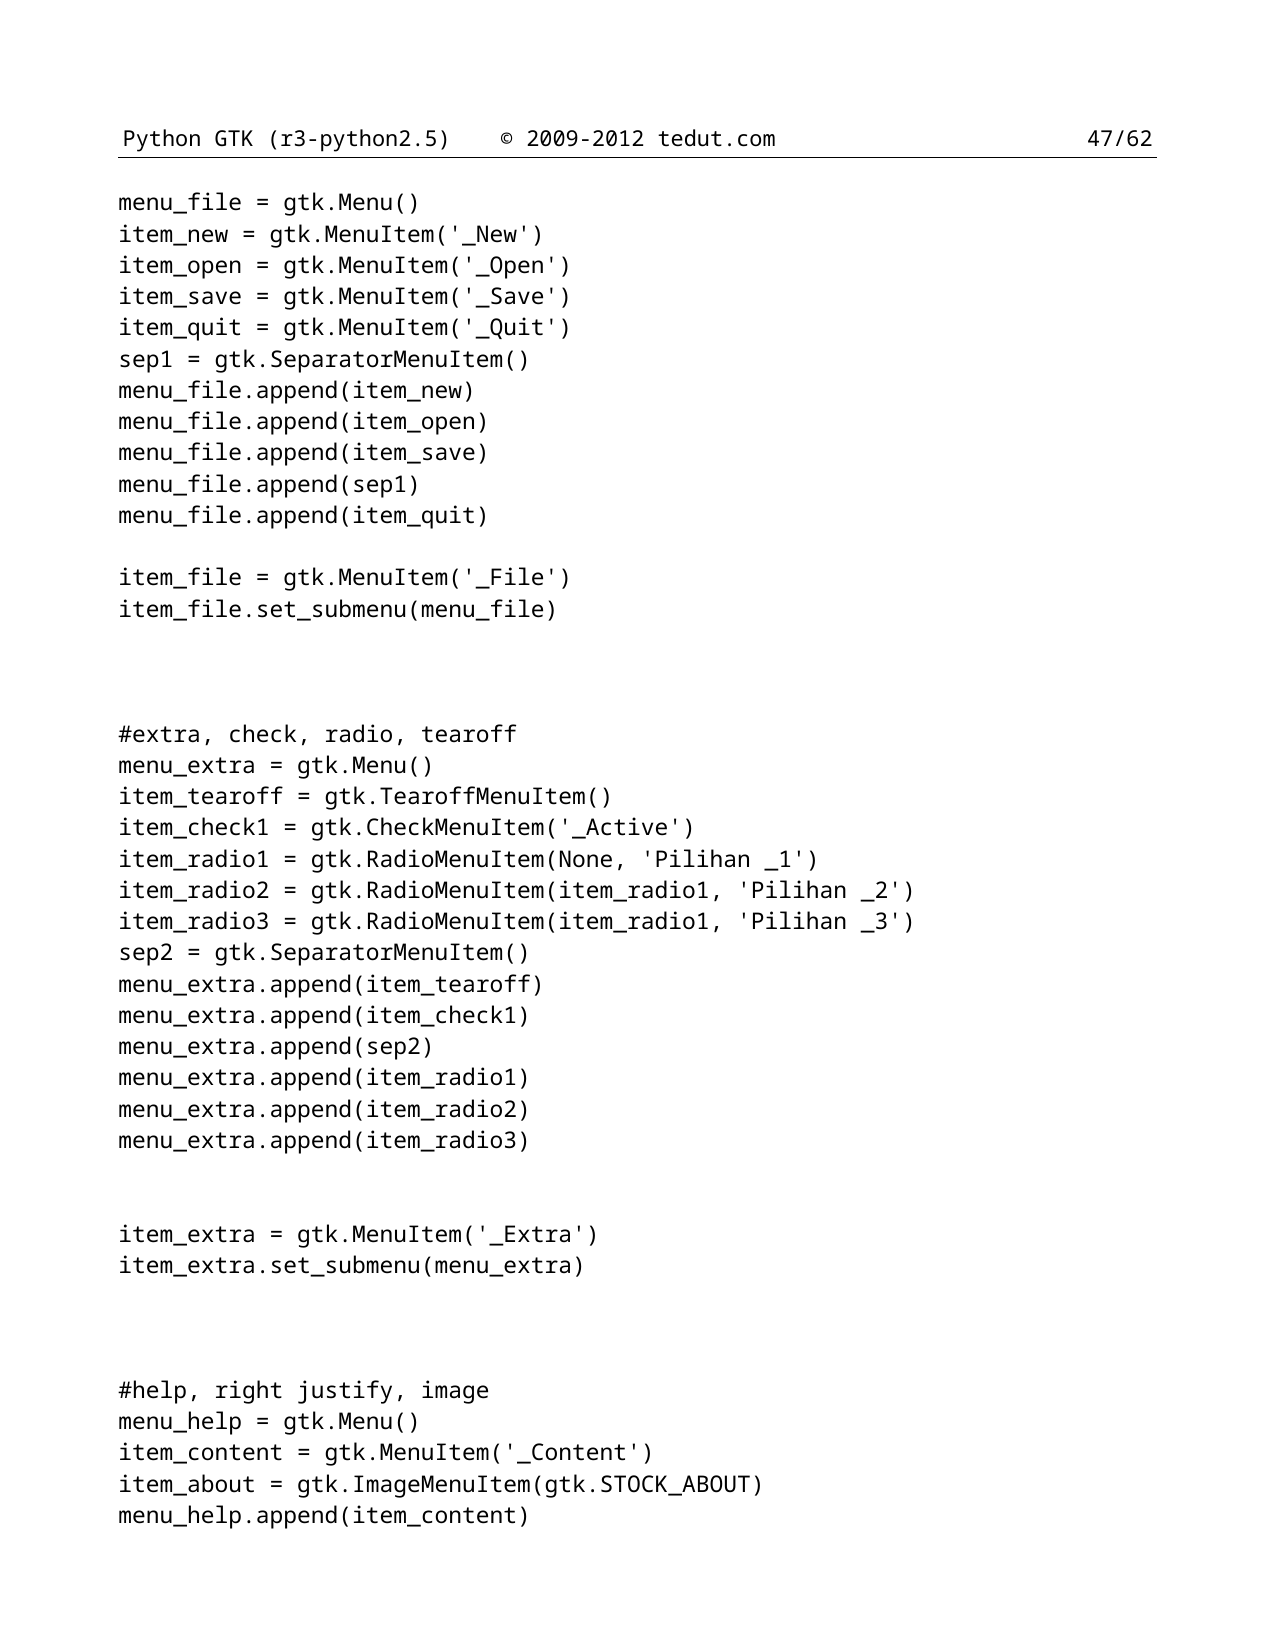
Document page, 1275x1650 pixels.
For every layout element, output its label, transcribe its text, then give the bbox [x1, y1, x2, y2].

text menu_extra.append(item_radio1) [118, 1061, 1157, 1092]
text item_file = gtk.MenuItem('_File') [118, 561, 1157, 592]
text menu_file.append(item_quit) [118, 499, 1157, 530]
text item_content = gtk.MenuItem('_Content') [118, 1436, 1157, 1467]
text item_radio2 = gtk.RadioMenuItem(item_radio1, 'Pilihan _2') [118, 874, 1157, 905]
text sep2 = gtk.SeparatorMenuItem() [118, 936, 1157, 967]
text item_tearoff = gtk.TearoffMenuItem() [118, 780, 1157, 811]
text menu_extra = gtk.Menu() [118, 749, 1157, 780]
text item_radio3 = gtk.RadioMenuItem(item_radio1, 'Pilihan _3') [118, 905, 1157, 936]
text menu_extra.append(item_check1) [118, 999, 1157, 1030]
text menu_file.append(item_open) [118, 405, 1157, 436]
text item_check1 = gtk.CheckMenuItem('_Active') [118, 811, 1157, 842]
text menu_help.append(item_content) [118, 1499, 1157, 1530]
text menu_file.append(item_save) [118, 436, 1157, 467]
text #help, right justify, image [118, 1374, 1157, 1405]
text item_save = gtk.MenuItem('_Save') [118, 280, 1157, 311]
text menu_extra.append(item_radio2) [118, 1092, 1157, 1124]
text item_quit = gtk.MenuItem('_Quit') [118, 311, 1157, 342]
text menu_extra.append(item_radio3) [118, 1124, 1157, 1155]
text menu_extra.append(item_tearoff) [118, 967, 1157, 999]
text item_new = gtk.MenuItem('_New') [118, 217, 1157, 249]
text item_file.set_submenu(menu_file) [118, 592, 1157, 624]
text item_extra.set_submenu(menu_extra) [118, 1249, 1157, 1280]
text sep1 = gtk.SeparatorMenuItem() [118, 342, 1157, 374]
text item_open = gtk.MenuItem('_Open') [118, 249, 1157, 280]
text item_about = gtk.ImageMenuItem(gtk.STOCK_ABOUT) [118, 1467, 1157, 1499]
text menu_file.append(item_new) [118, 374, 1157, 405]
text menu_file.append(sep1) [118, 467, 1157, 499]
text menu_file = gtk.Menu() [118, 186, 1157, 217]
text #extra, check, radio, tearoff [118, 717, 1157, 749]
text item_radio1 = gtk.RadioMenuItem(None, 'Pilihan _1') [118, 842, 1157, 874]
text menu_help = gtk.Menu() [118, 1405, 1157, 1436]
text item_extra = gtk.MenuItem('_Extra') [118, 1217, 1157, 1249]
text menu_extra.append(sep2) [118, 1030, 1157, 1061]
